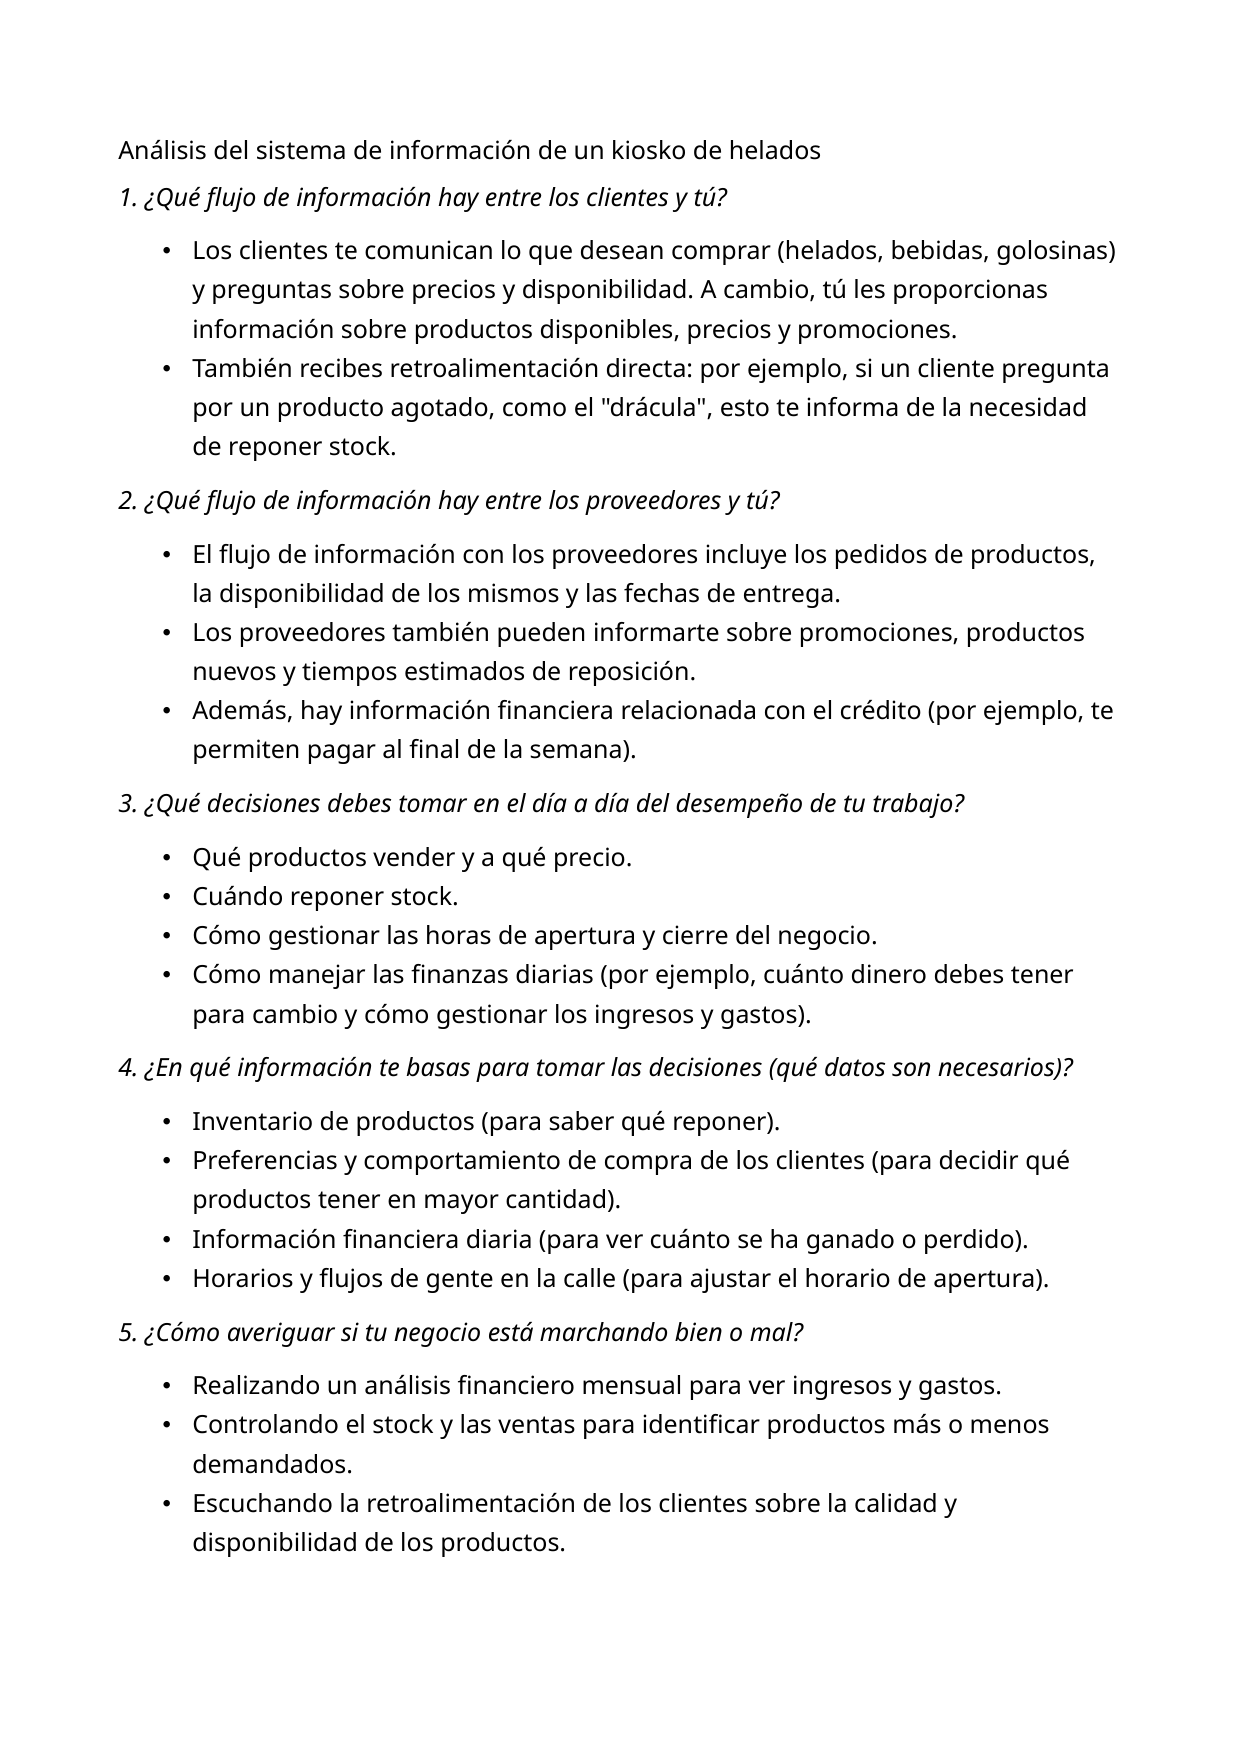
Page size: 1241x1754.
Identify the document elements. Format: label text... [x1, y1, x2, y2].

list Realizando un análisis financiero mensual para ver ingresos y gastos. [162, 1368, 1122, 1402]
text 1. ¿Qué flujo de información hay entre los clientes y tú? [118, 179, 1122, 213]
subtitle Análisis del sistema de información de un kiosko de helados [118, 133, 1122, 167]
list Horarios y flujos de gente en la calle (para ajustar el horario de apertura). [162, 1261, 1122, 1294]
list Los proveedores también pueden informarte sobre promociones, productos nuevos y tiempos estimados de reposición. [162, 615, 1122, 688]
list Cómo manejar las finanzas diarias (por ejemplo, cuánto dinero debes tener para cambio y cómo gestionar los ingresos y gastos). [162, 957, 1122, 1030]
list Cómo gestionar las horas de apertura y cierre del negocio. [162, 918, 1122, 952]
list También recibes retroalimentación directa: por ejemplo, si un cliente pregunta por un producto agotado, como el "drácula", esto te informa de la necesidad de reponer stock. [162, 351, 1122, 463]
text 4. ¿En qué información te basas para tomar las decisiones (qué datos son necesarios)? [118, 1050, 1122, 1084]
list El flujo de información con los proveedores incluye los pedidos de productos, la disponibilidad de los mismos y las fechas de entrega. [162, 536, 1122, 609]
list Qué productos vender y a qué precio. [162, 840, 1122, 874]
text 2. ¿Qué flujo de información hay entre los proveedores y tú? [118, 483, 1122, 517]
list Además, hay información financiera relacionada con el crédito (por ejemplo, te permiten pagar al final de la semana). [162, 693, 1122, 766]
list Escuchando la retroalimentación de los clientes sobre la calidad y disponibilidad de los productos. [162, 1486, 1122, 1559]
list Los clientes te comunican lo que desean comprar (helados, bebidas, golosinas) y preguntas sobre precios y disponibilidad. A cambio, tú les proporcionas información sobre productos disponibles, precios y promociones. [162, 233, 1122, 345]
list Inventario de productos (para saber qué reponer). [162, 1104, 1122, 1138]
list Cuándo reponer stock. [162, 879, 1122, 913]
list Controlando el stock y las ventas para identificar productos más o menos demandados. [162, 1407, 1122, 1480]
text 5. ¿Cómo averiguar si tu negocio está marchando bien o mal? [118, 1314, 1122, 1348]
list Preferencias y comportamiento de compra de los clientes (para decidir qué productos tener en mayor cantidad). [162, 1143, 1122, 1216]
list Información financiera diaria (para ver cuánto se ha ganado o perdido). [162, 1221, 1122, 1255]
text 3. ¿Qué decisiones debes tomar en el día a día del desempeño de tu trabajo? [118, 786, 1122, 820]
